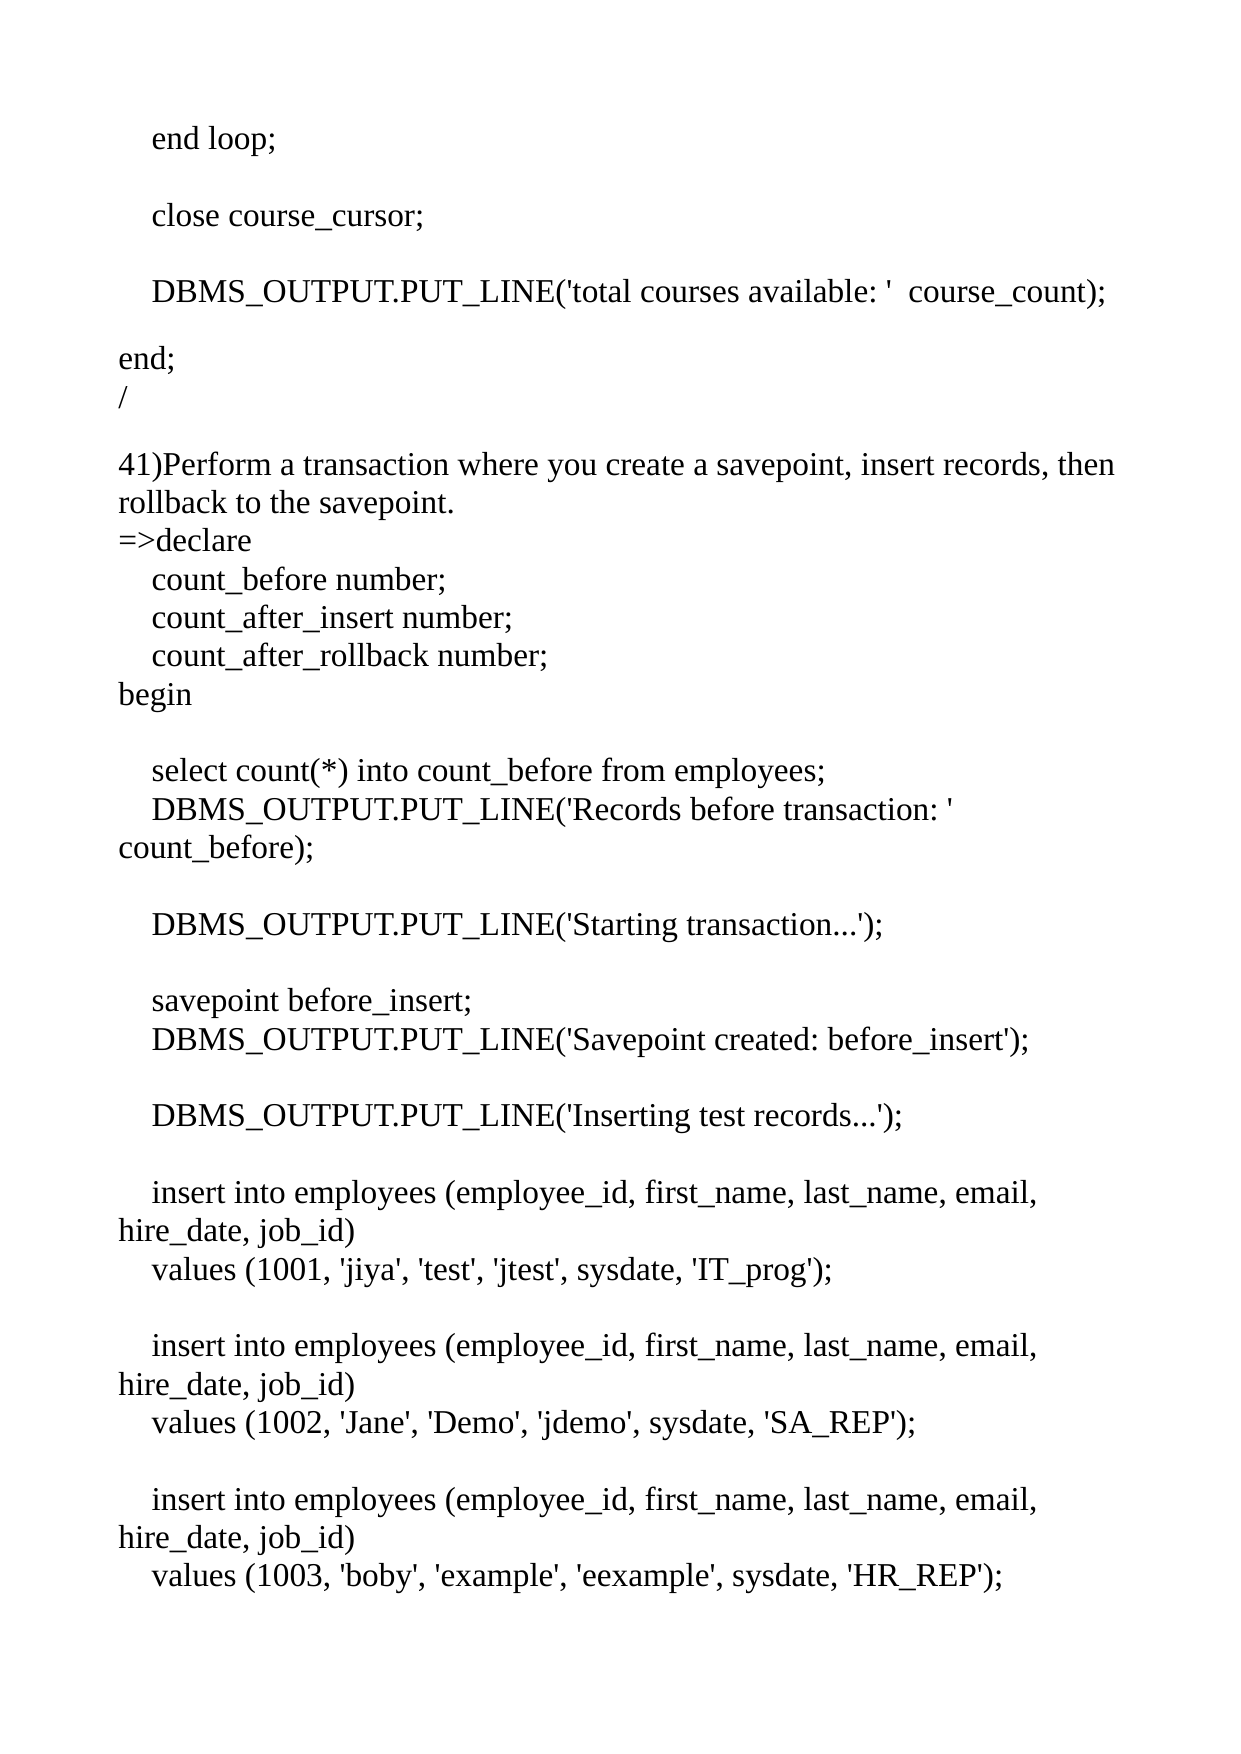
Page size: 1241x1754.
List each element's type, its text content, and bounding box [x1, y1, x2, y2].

text values (1003, 'boby', 'example', 'eexample', sysdate, 'HR_REP'); [118, 1556, 1122, 1594]
text insert into employees (employee_id, first_name, last_name, email, hire_date, job_id) [118, 1326, 1122, 1402]
text / [118, 377, 1122, 415]
text DBMS_OUTPUT.PUT_LINE('total courses available: ' course_count); [118, 271, 1122, 310]
text end loop; [118, 118, 1122, 156]
text count_before number; [118, 559, 1122, 597]
text DBMS_OUTPUT.PUT_LINE('Inserting test records...'); [118, 1096, 1122, 1134]
text savepoint before_insert; [118, 981, 1122, 1019]
text DBMS_OUTPUT.PUT_LINE('Starting transaction...'); [118, 904, 1122, 942]
text insert into employees (employee_id, first_name, last_name, email, hire_date, job_id) [118, 1172, 1122, 1249]
text =>declare [118, 521, 1122, 559]
text close course_cursor; [118, 195, 1122, 233]
text count_after_insert number; [118, 597, 1122, 636]
text select count(*) into count_before from employees; [118, 751, 1122, 789]
text values (1001, 'jiya', 'test', 'jtest', sysdate, 'IT_prog'); [118, 1249, 1122, 1287]
text DBMS_OUTPUT.PUT_LINE('Records before transaction: ' count_before); [118, 789, 1122, 866]
text values (1002, 'Jane', 'Demo', 'jdemo', sysdate, 'SA_REP'); [118, 1402, 1122, 1441]
text end; [118, 338, 1122, 377]
text insert into employees (employee_id, first_name, last_name, email, hire_date, job_id) [118, 1479, 1122, 1556]
text DBMS_OUTPUT.PUT_LINE('Savepoint created: before_insert'); [118, 1019, 1122, 1057]
text 41)Perform a transaction where you create a savepoint, insert records, then rollback to the savepoint. [118, 444, 1122, 521]
text begin [118, 674, 1122, 712]
text count_after_rollback number; [118, 636, 1122, 674]
